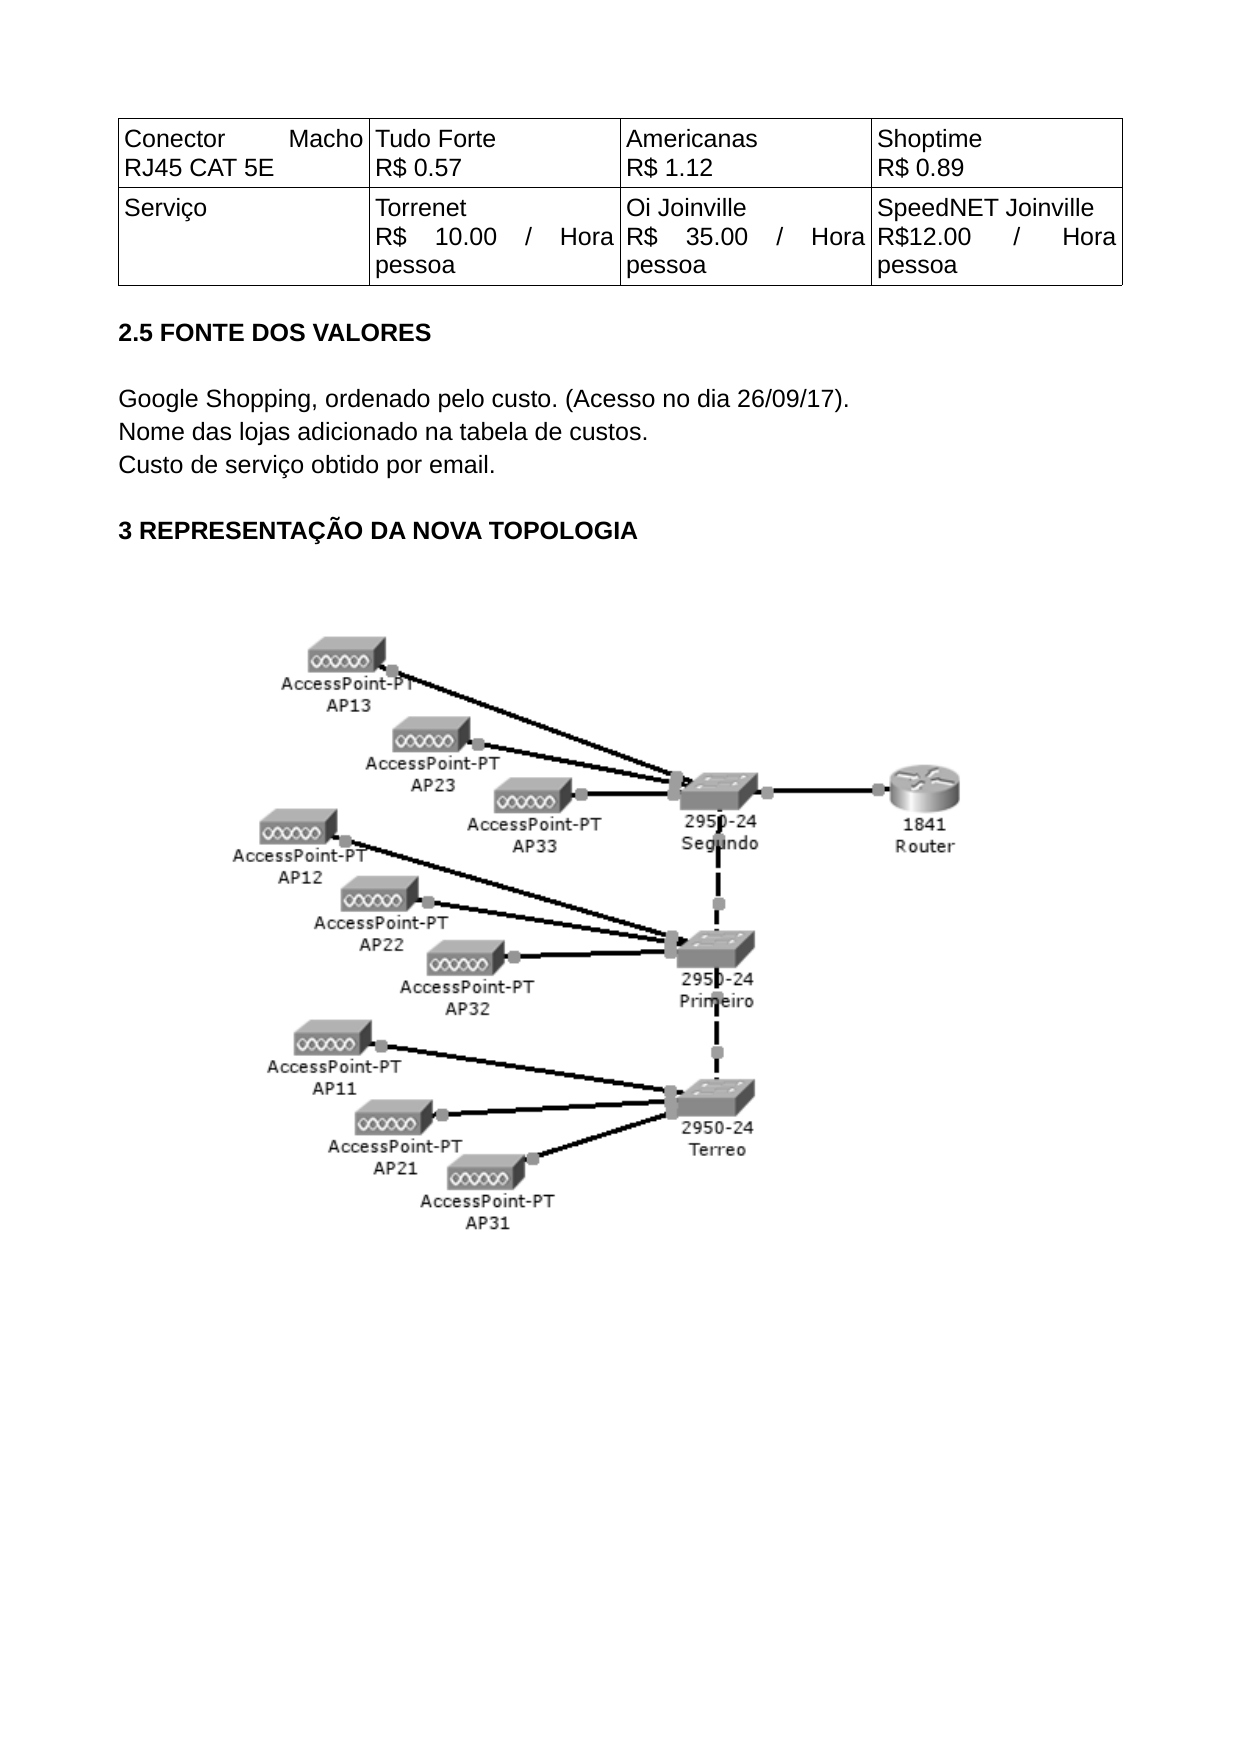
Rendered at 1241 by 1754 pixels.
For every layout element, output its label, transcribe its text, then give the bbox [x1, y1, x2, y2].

text 2.5 FONTE DOS VALORES [118, 318, 1122, 347]
text Nome das lojas adicionado na tabela de custos. [118, 417, 1122, 446]
table_cell Torrenet R$ 10.00 / Hora pessoa [370, 188, 620, 285]
table_cell Americanas R$ 1.12 [621, 119, 871, 187]
table_cell Oi Joinville R$ 35.00 / Hora pessoa [621, 188, 871, 285]
text 3 REPRESENTAÇÃO DA NOVA TOPOLOGIA [118, 516, 1122, 545]
table_cell Conector Macho RJ45 CAT 5E [119, 119, 369, 187]
picture [219, 615, 1021, 1256]
table_cell Tudo Forte R$ 0.57 [370, 119, 620, 187]
table_cell Serviço [119, 188, 369, 285]
table_cell SpeedNET Joinville R$12.00 / Hora pessoa [872, 188, 1122, 285]
text Google Shopping, ordenado pelo custo. (Acesso no dia 26/09/17). [118, 384, 1122, 413]
table_cell Shoptime R$ 0.89 [872, 119, 1122, 187]
text Custo de serviço obtido por email. [118, 450, 1122, 479]
